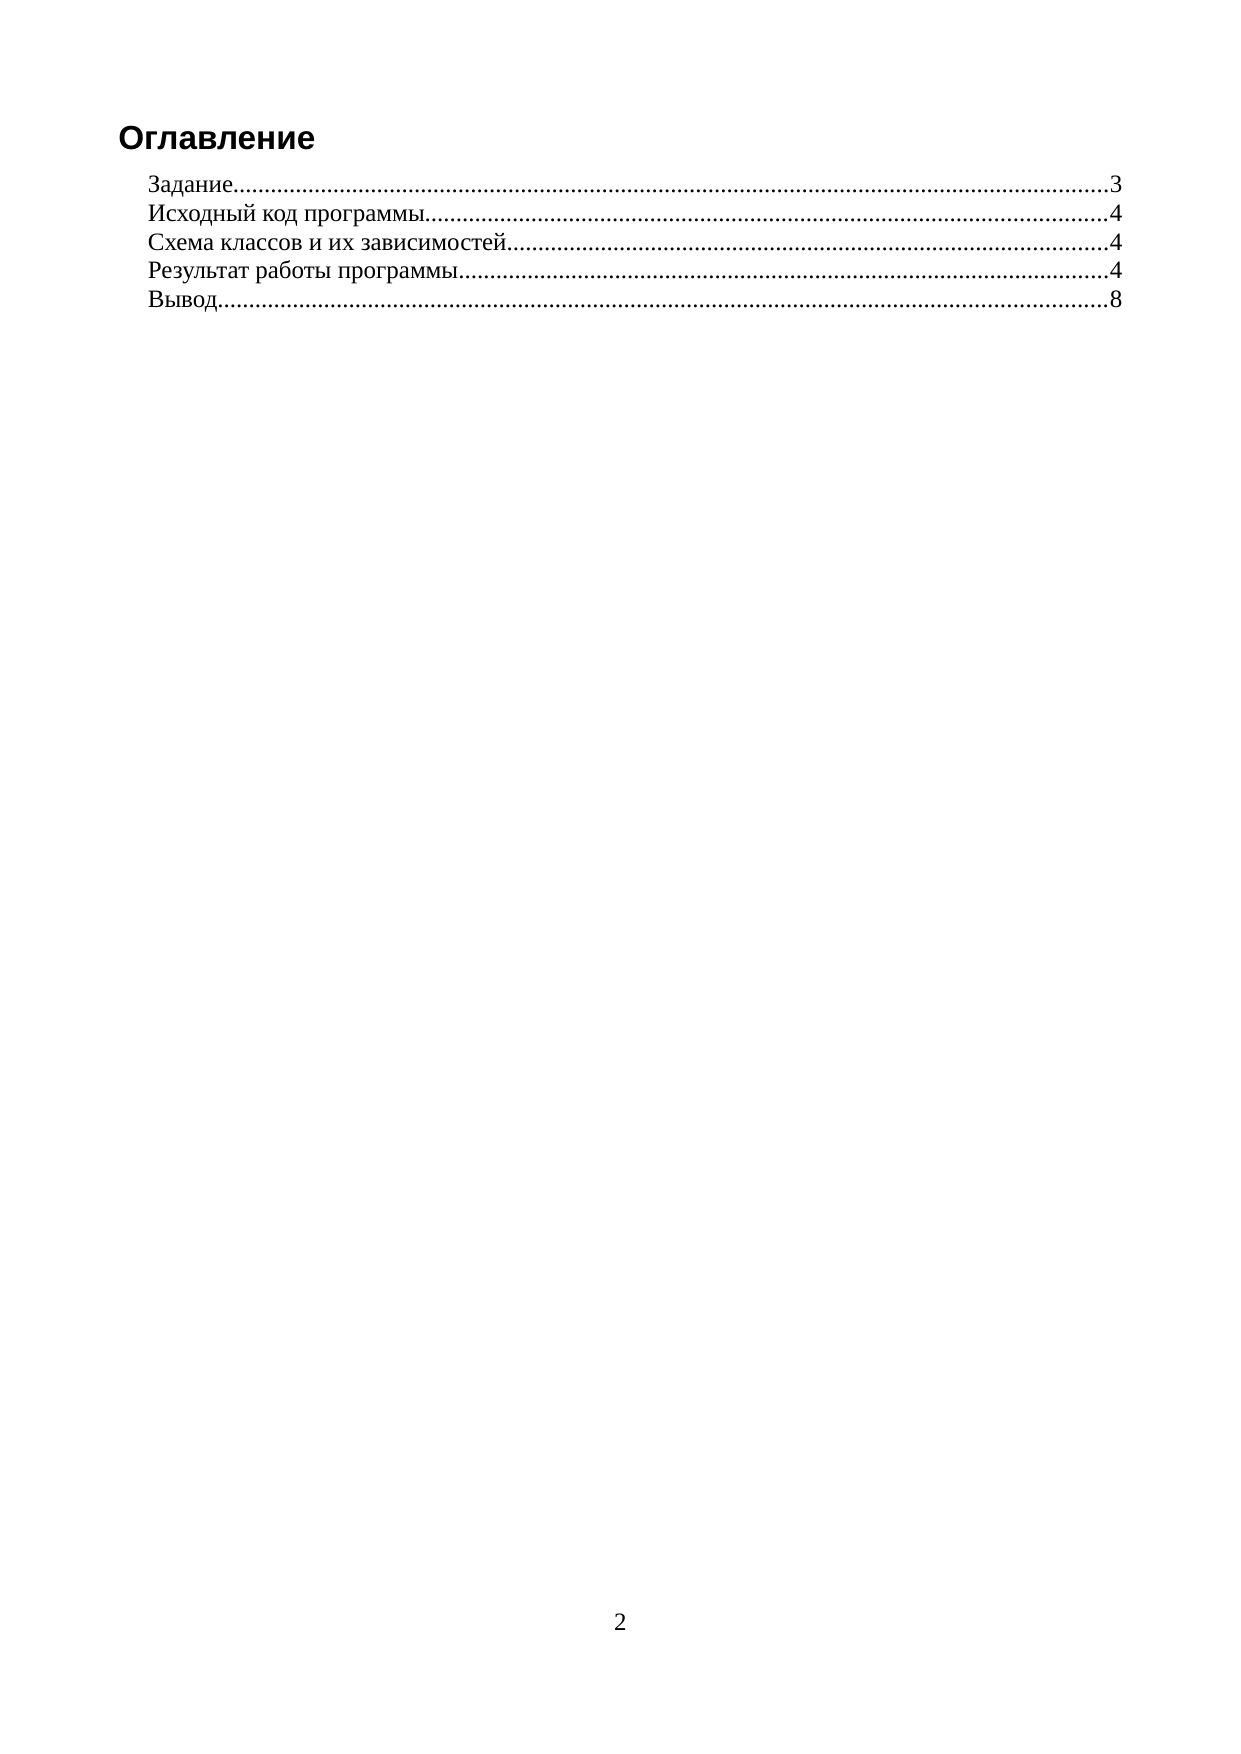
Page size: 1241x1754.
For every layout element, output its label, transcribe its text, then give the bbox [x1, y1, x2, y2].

text Задание 3 [148, 169, 1122, 198]
text Вывод 8 [148, 284, 1122, 313]
text Результат работы программы 4 [148, 255, 1122, 284]
text Схема классов и их зависимостей 4 [148, 227, 1122, 255]
subtitle Оглавление [118, 118, 1122, 157]
text Исходный код программы 4 [148, 198, 1122, 227]
